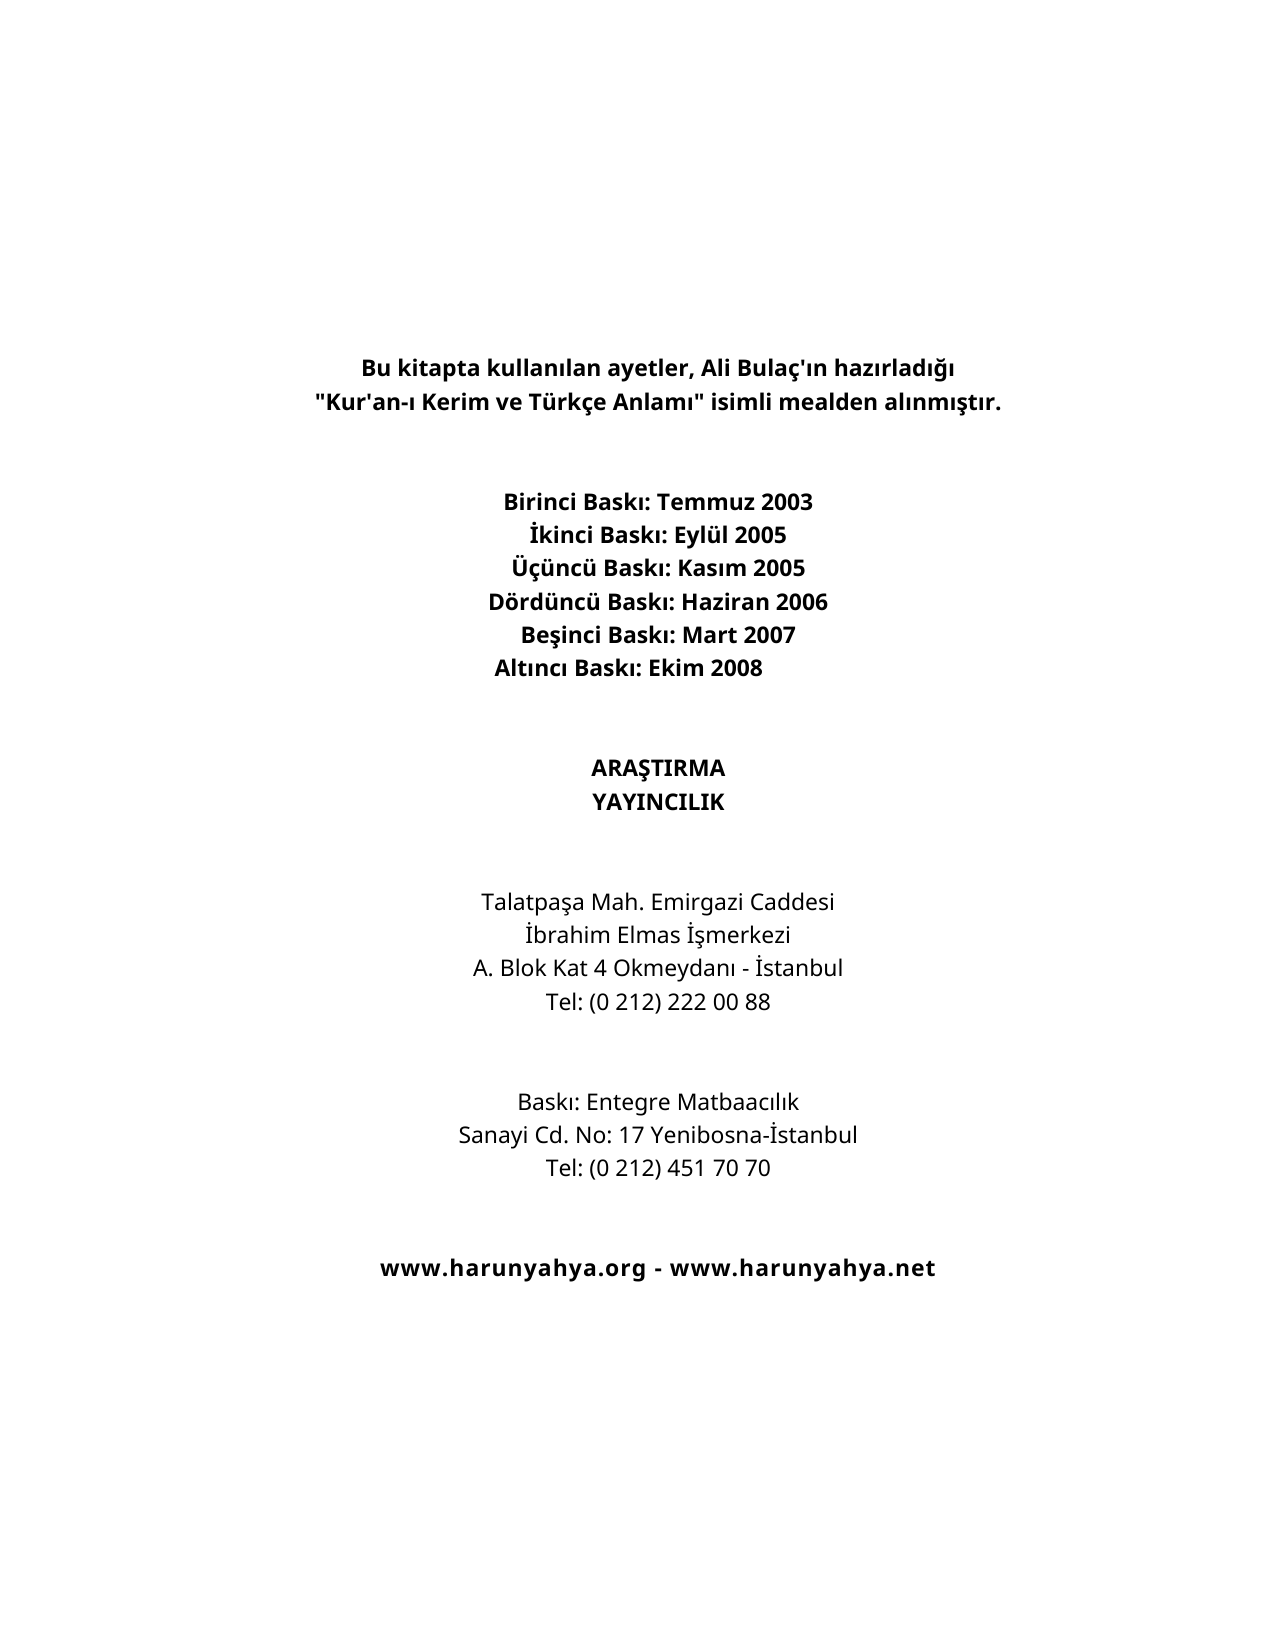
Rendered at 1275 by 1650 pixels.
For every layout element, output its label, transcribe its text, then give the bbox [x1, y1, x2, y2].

text Beşinci Baskı: Mart 2007 Altıncı Baskı: Ekim 2008 [112, 617, 1145, 683]
text "Kur'an-ı Kerim ve Türkçe Anlamı" isimli mealden alınmıştır. [112, 383, 1145, 417]
text İbrahim Elmas İşmerkezi [112, 917, 1145, 950]
text Tel: (0 212) 222 00 88 [112, 983, 1145, 1017]
text Bu kitapta kullanılan ayetler, Ali Bulaç'ın hazırladığı [112, 350, 1145, 383]
text www.harunyahya.org - www.harunyahya.net [112, 1250, 1145, 1283]
text Birinci Baskı: Temmuz 2003 [112, 483, 1145, 517]
text İkinci Baskı: Eylül 2005 [112, 517, 1145, 550]
text Sanayi Cd. No: 17 Yenibosna-İstanbul [112, 1117, 1145, 1150]
text Talatpaşa Mah. Emirgazi Caddesi [112, 883, 1145, 917]
text Tel: (0 212) 451 70 70 [112, 1150, 1145, 1183]
text ARAŞTIRMA [112, 750, 1145, 783]
text YAYINCILIK [112, 783, 1145, 817]
text A. Blok Kat 4 Okmeydanı - İstanbul [112, 950, 1145, 983]
text Baskı: Entegre Matbaacılık [112, 1083, 1145, 1117]
text Üçüncü Baskı: Kasım 2005 [112, 550, 1145, 583]
text Dördüncü Baskı: Haziran 2006 [112, 583, 1145, 617]
